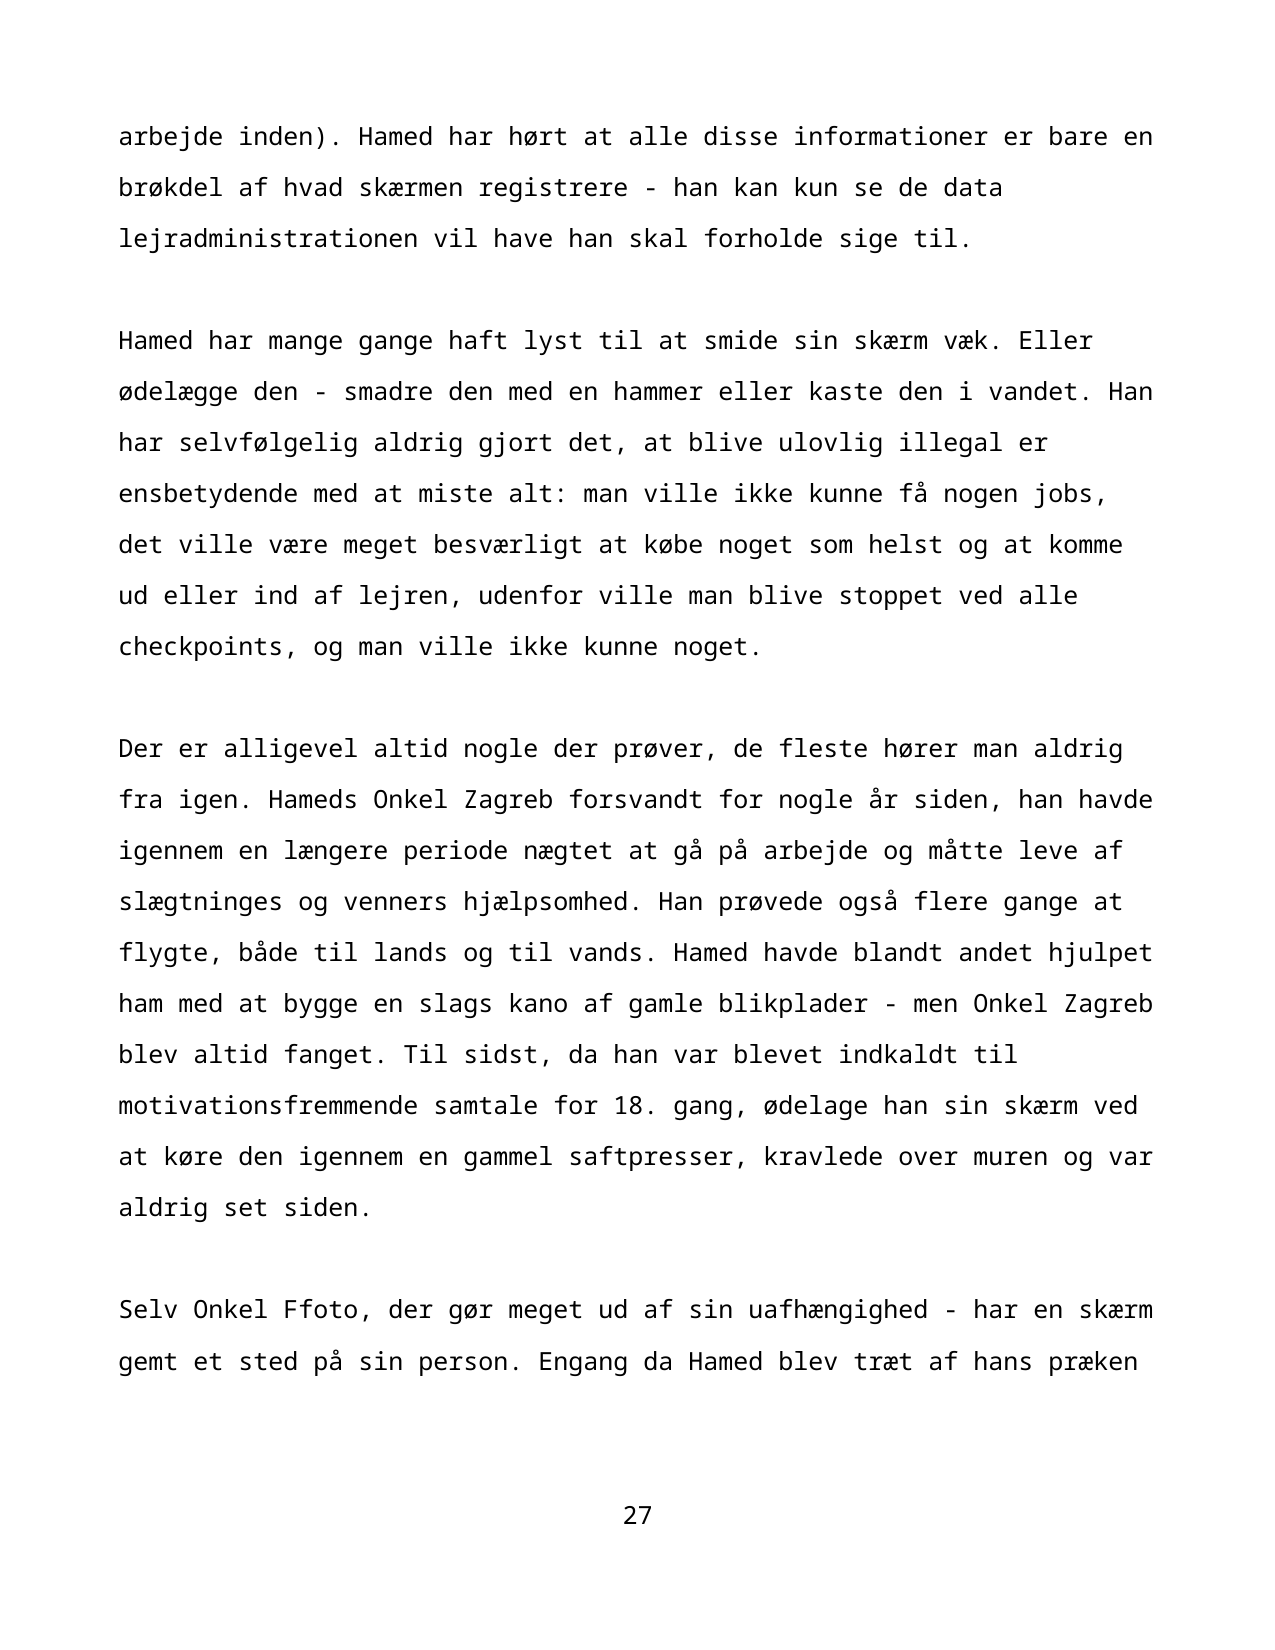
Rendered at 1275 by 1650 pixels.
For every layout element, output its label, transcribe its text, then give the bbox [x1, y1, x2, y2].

text Hamed har mange gange haft lyst til at smide sin skærm væk. Eller ødelægge den - smadre den med en hammer eller kaste den i vandet. Han har selvfølgelig aldrig gjort det, at blive ulovlig illegal er ensbetydende med at miste alt: man ville ikke kunne få nogen jobs, det ville være meget besværligt at købe noget som helst og at komme ud eller ind af lejren, udenfor ville man blive stoppet ved alle checkpoints, og man ville ikke kunne noget. [118, 322, 1157, 663]
text arbejde inden). Hamed har hørt at alle disse informationer er bare en brøkdel af hvad skærmen registrere - han kan kun se de data lejradministrationen vil have han skal forholde sige til. [118, 118, 1157, 254]
text Der er alligevel altid nogle der prøver, de fleste hører man aldrig fra igen. Hameds Onkel Zagreb forsvandt for nogle år siden, han havde igennem en længere periode nægtet at gå på arbejde og måtte leve af slægtninges og venners hjælpsomhed. Han prøvede også flere gange at flygte, både til lands og til vands. Hamed havde blandt andet hjulpet ham med at bygge en slags kano af gamle blikplader - men Onkel Zagreb blev altid fanget. Til sidst, da han var blevet indkaldt til motivationsfremmende samtale for 18. gang, ødelage han sin skærm ved at køre den igennem en gammel saftpresser, kravlede over muren og var aldrig set siden. [118, 731, 1157, 1224]
text Selv Onkel Ffoto, der gør meget ud af sin uafhængighed - har en skærm gemt et sted på sin person. Engang da Hamed blev træt af hans præken [118, 1292, 1157, 1377]
